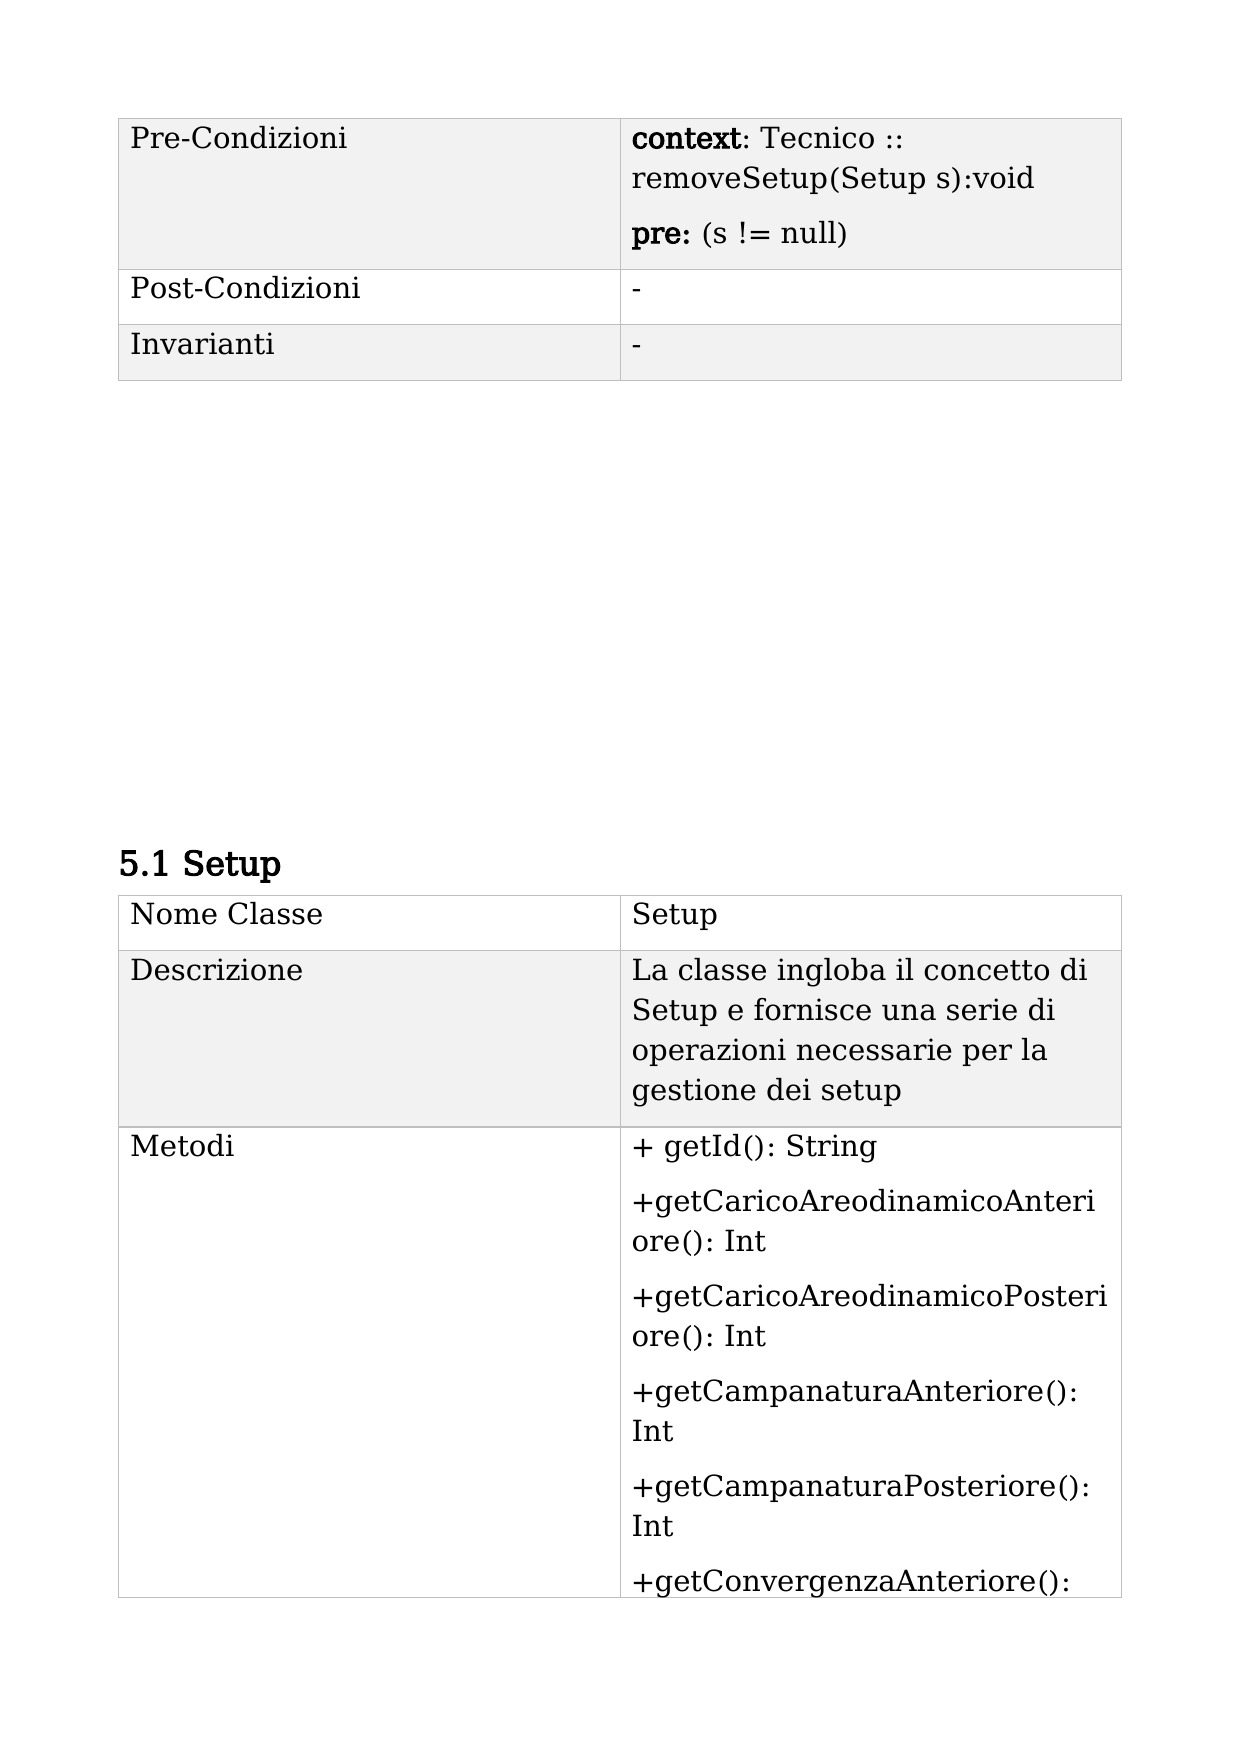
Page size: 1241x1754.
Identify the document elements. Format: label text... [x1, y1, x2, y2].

table_header Setup [621, 896, 1121, 950]
table_cell La classe ingloba il concetto di Setup e fornisce una serie di operazioni necessarie per la gestione dei setup [621, 951, 1121, 1126]
table_cell Descrizione [119, 951, 620, 1126]
table_cell Post-Condizioni [119, 270, 620, 324]
table_cell Pre-Condizioni [119, 119, 620, 269]
table_cell - [621, 325, 1121, 380]
table_cell Invarianti [119, 325, 620, 380]
table_cell context: Tecnico :: removeSetup(Setup s):void pre: (s != null) [621, 119, 1121, 269]
table_header Nome Classe [119, 896, 620, 950]
table_cell - [621, 270, 1121, 324]
table_cell Metodi [119, 1128, 620, 1597]
subtitle 5.1 Setup [118, 842, 1122, 882]
table_cell + getId(): String +getCaricoAreodinamicoAnteriore(): Int +getCaricoAreodinamicoPosteriore(): Int +getCampanaturaAnteriore(): Int +getCampanaturaPosteriore(): Int +getConvergenzaAnteriore(): [621, 1128, 1121, 1597]
